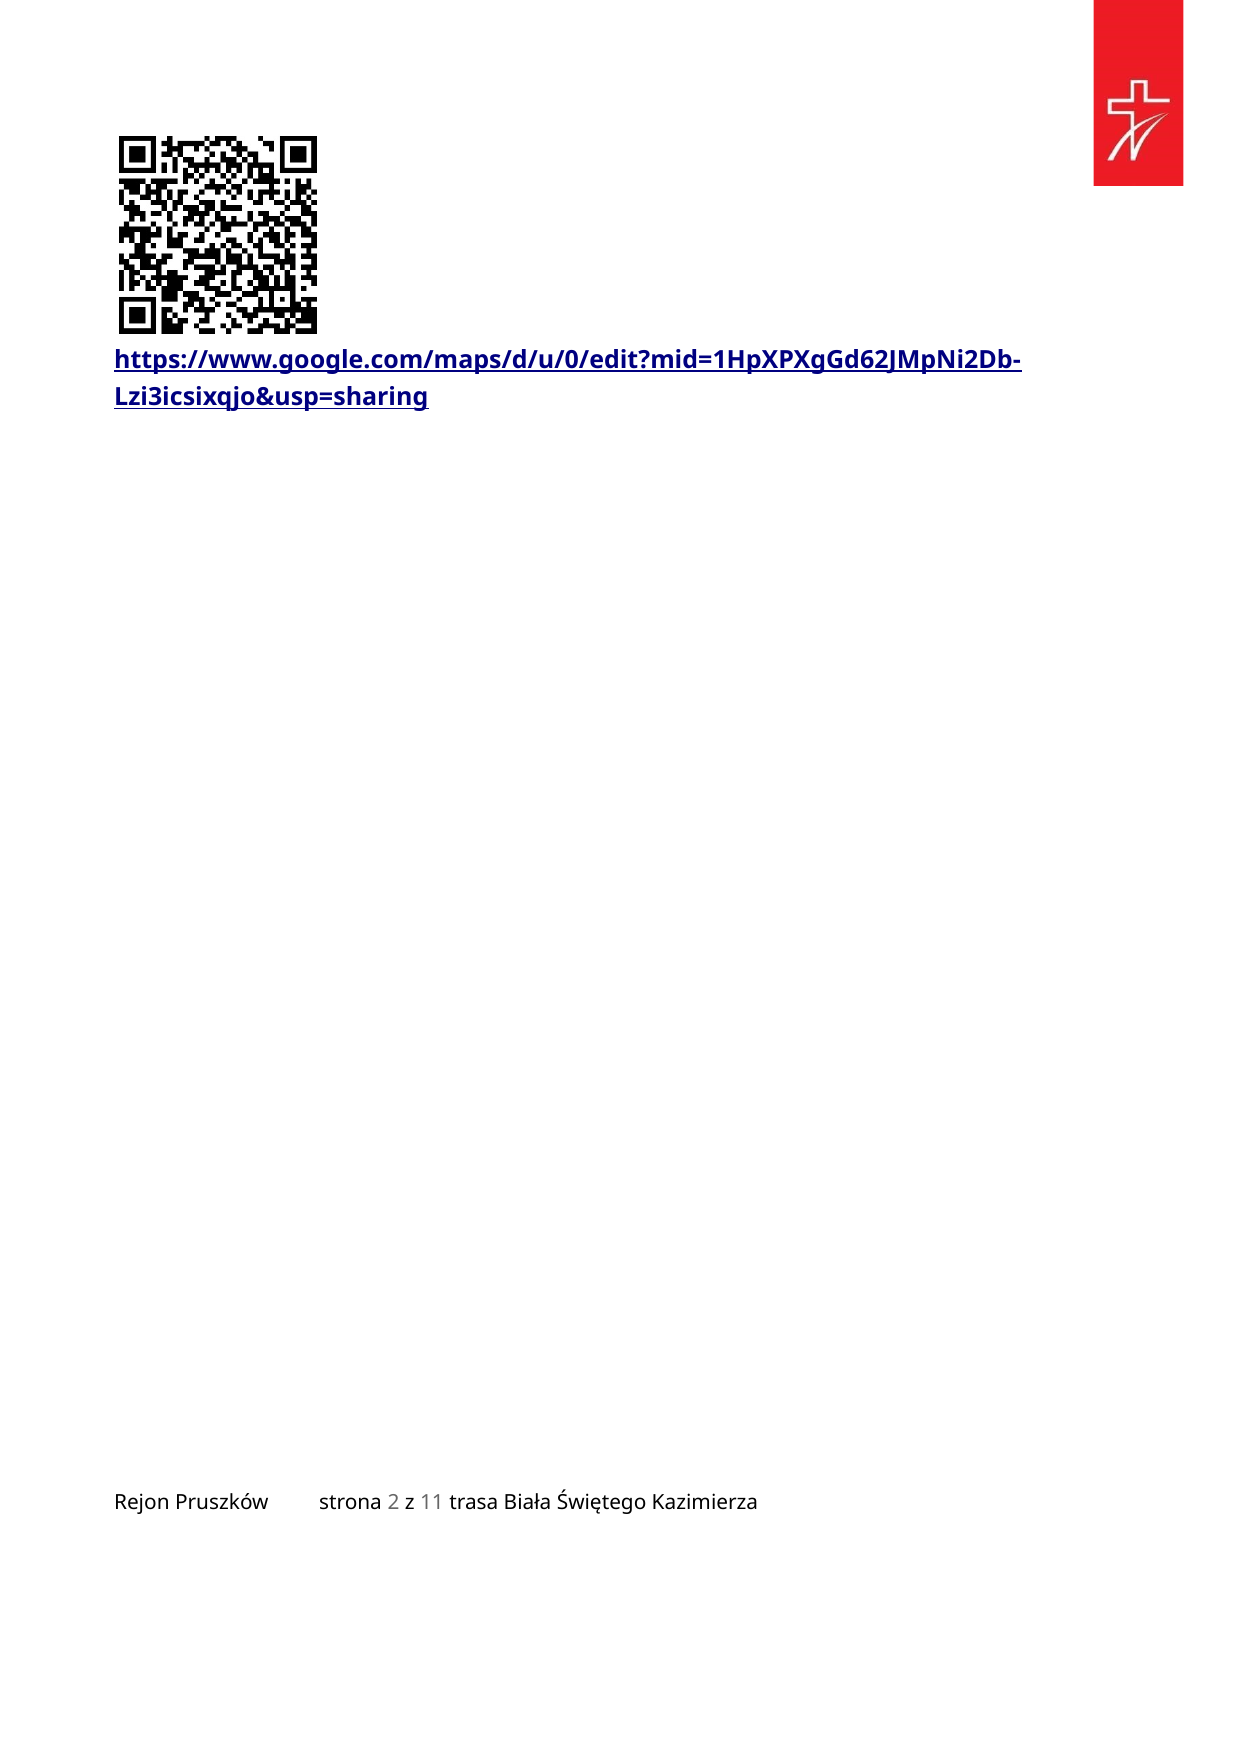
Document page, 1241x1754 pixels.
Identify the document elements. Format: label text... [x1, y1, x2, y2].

picture [113, 130, 322, 339]
picture [1093, 0, 1184, 186]
text https://www.google.com/maps/d/u/0/edit?mid=1HpXPXgGd62JMpNi2Db-Lzi3icsixqjo&usp=sharing [114, 131, 1123, 413]
